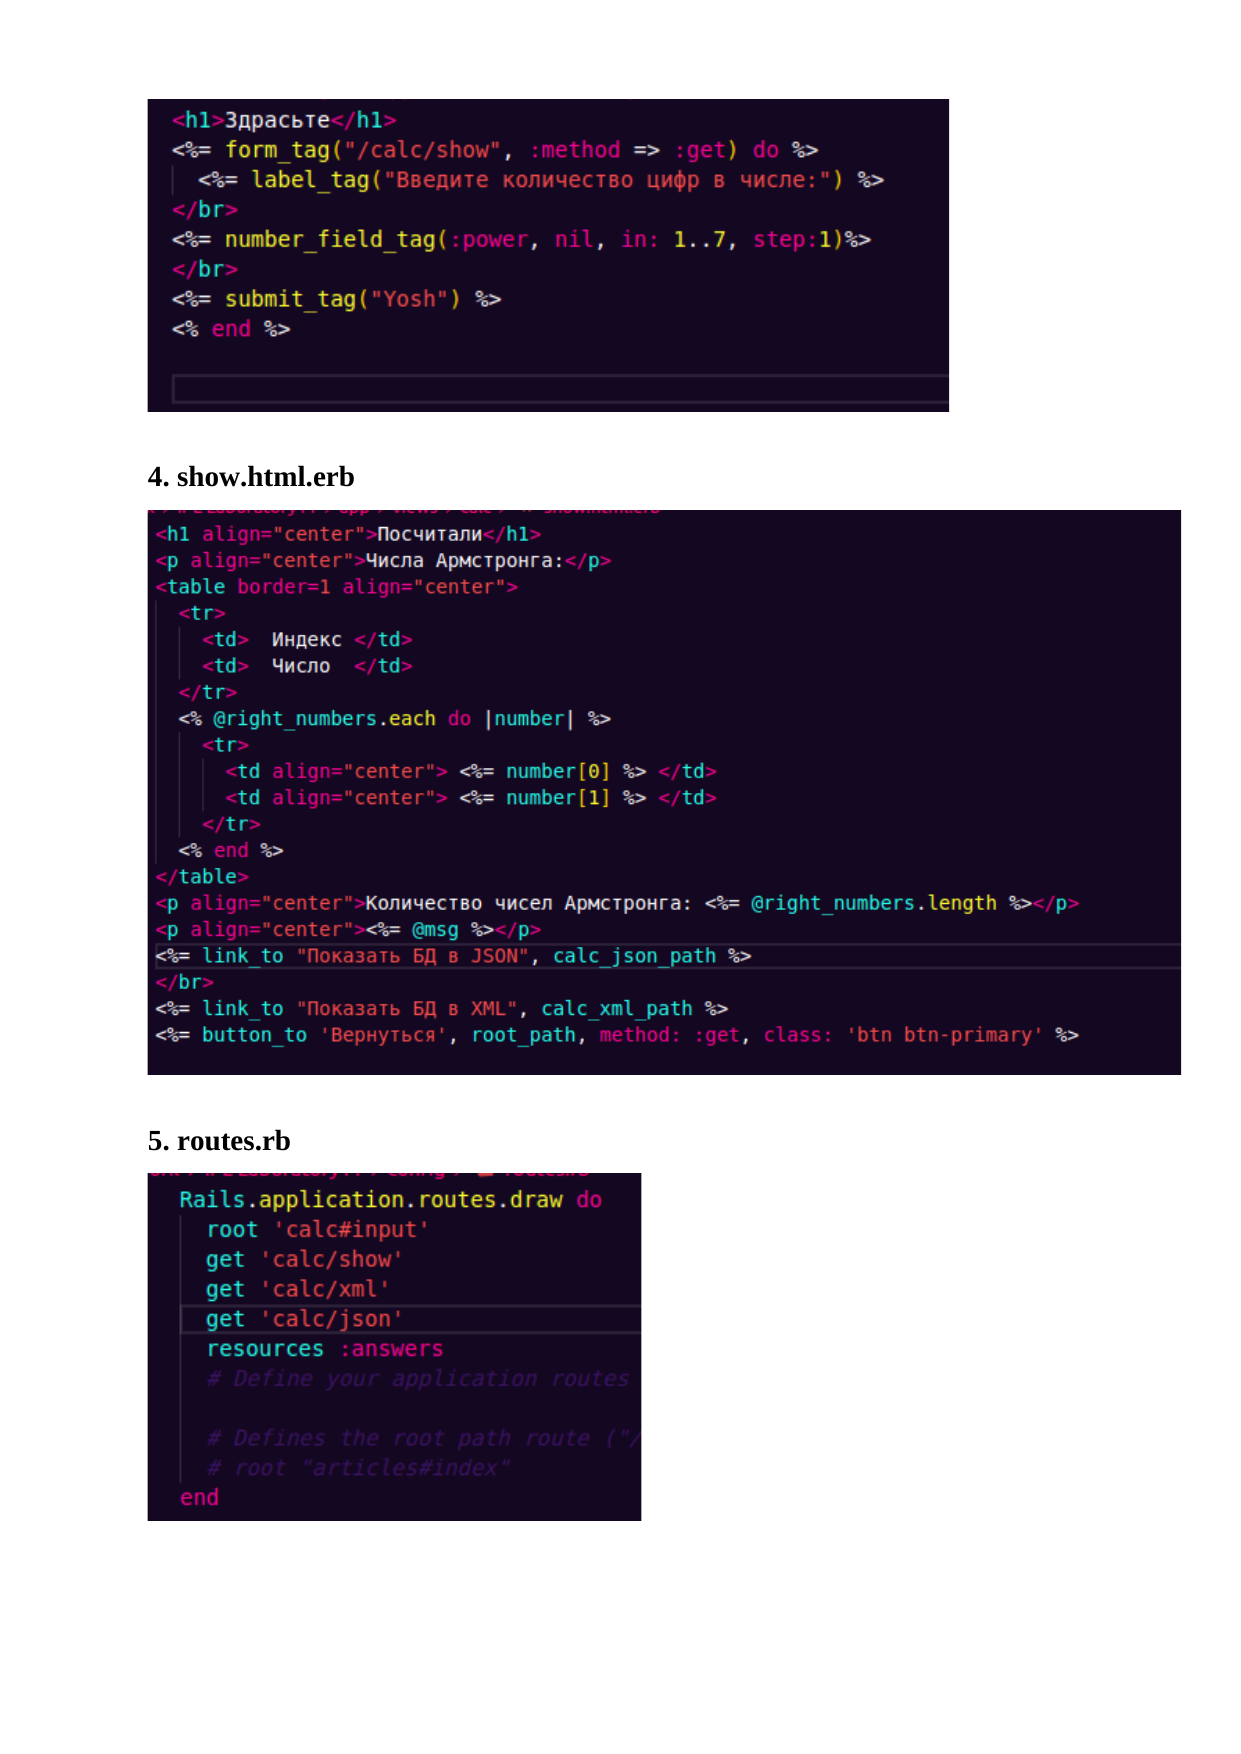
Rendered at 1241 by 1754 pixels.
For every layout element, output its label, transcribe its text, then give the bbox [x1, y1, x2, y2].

picture [147, 1173, 642, 1521]
text 4. show.html.erb [148, 459, 1181, 493]
picture [147, 510, 1182, 1075]
text 5. routes.rb [148, 1123, 1181, 1157]
picture [147, 99, 950, 412]
